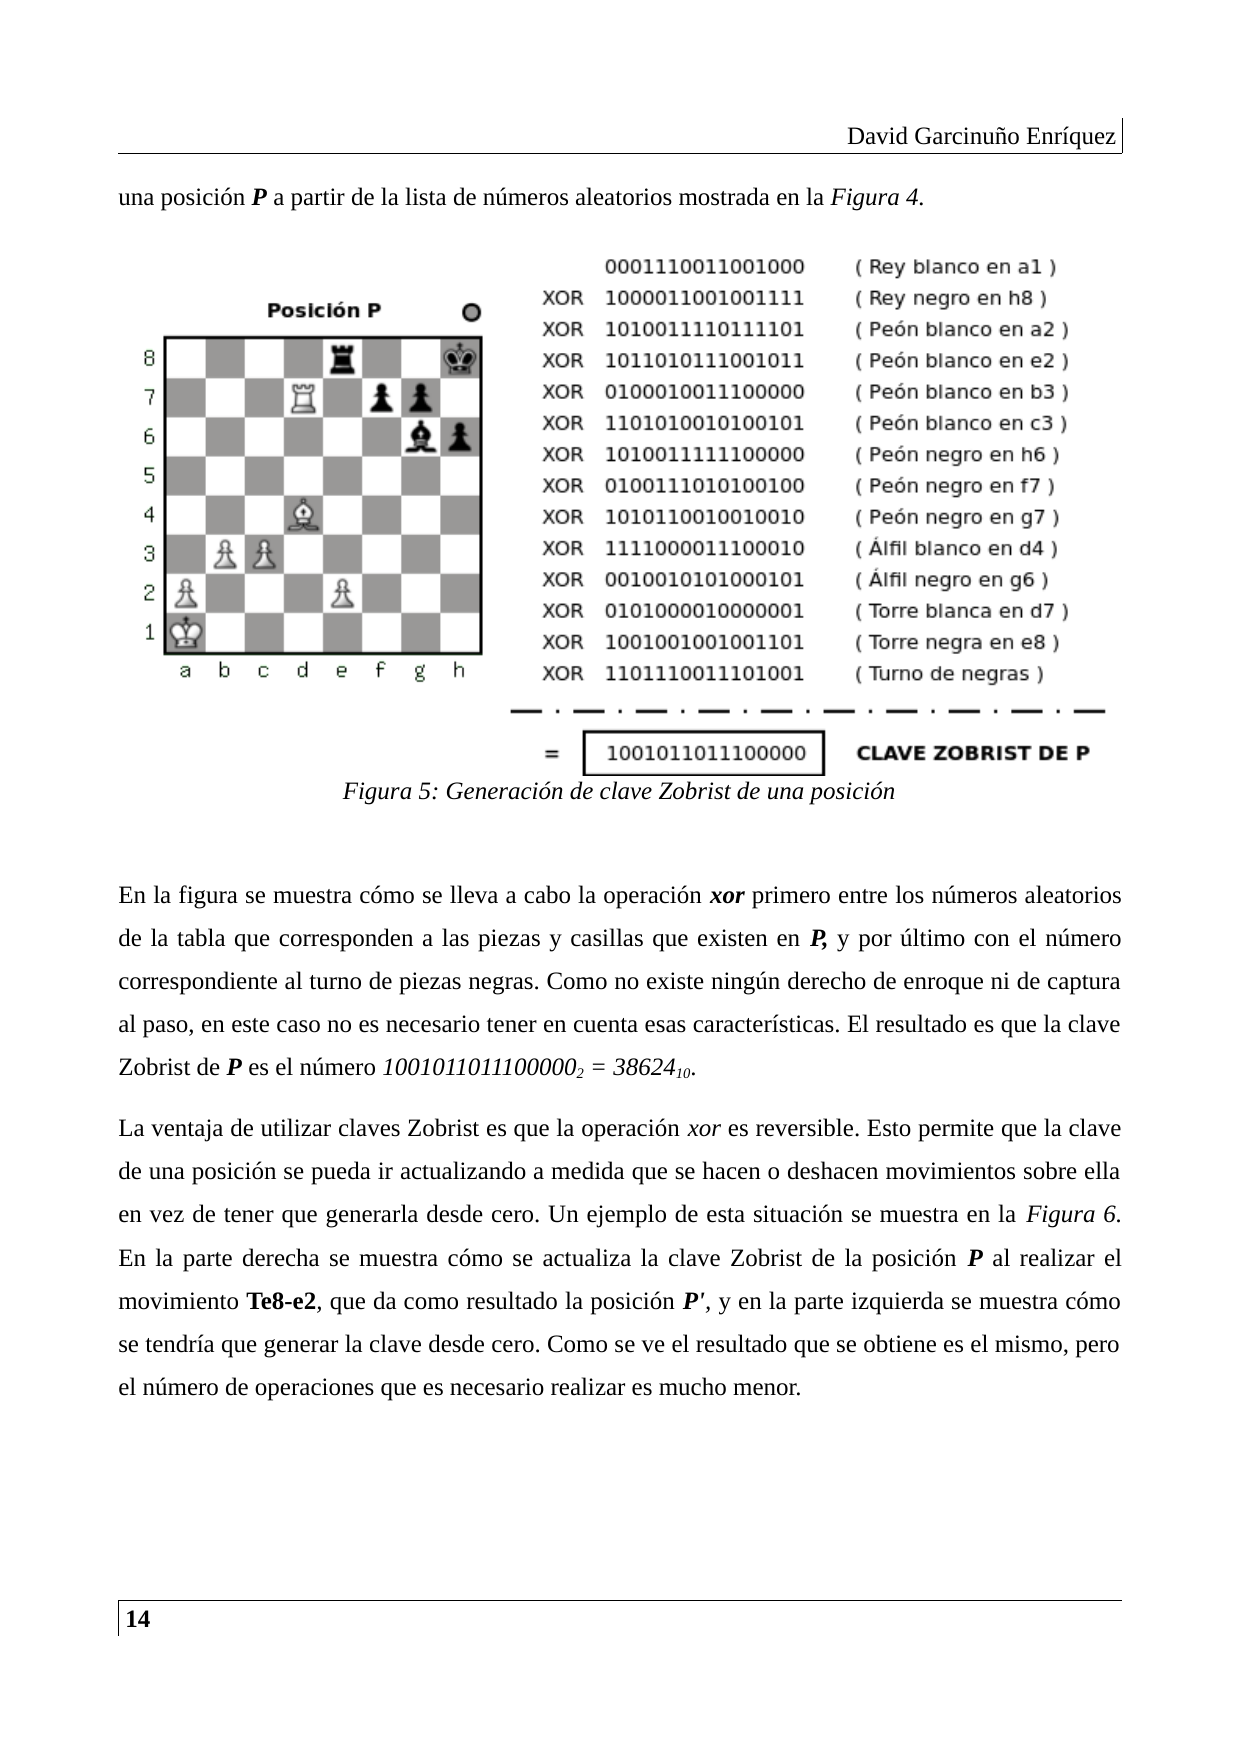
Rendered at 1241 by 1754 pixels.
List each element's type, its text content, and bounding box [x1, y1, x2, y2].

text una posición P a partir de la lista de números aleatorios mostrada en la Figura 4. [118, 182, 1122, 211]
text La ventaja de utilizar claves Zobrist es que la operación xor es reversible. Esto permite que la clave de una posición se pueda ir actualizando a medida que se hacen o deshacen movimientos sobre ella en vez de tener que generarla desde cero. Un ejemplo de esta situación se muestra en la Figura 6. En la parte derecha se muestra cómo se actualiza la clave Zobrist de la posición P al realizar el movimiento Te8-e2, que da como resultado la posición P', y en la parte izquierda se muestra cómo se tendría que generar la clave desde cero. Como se ve el resultado que se obtiene es el mismo, pero el número de operaciones que es necesario realizar es mucho menor. [118, 1113, 1122, 1401]
text Figura 5: Generación de clave Zobrist de una posición [134, 776, 1106, 805]
text En la figura se muestra cómo se lleva a cabo la operación xor primero entre los números aleatorios de la tabla que corresponden a las piezas y casillas que existen en P, y por último con el número correspondiente al turno de piezas negras. Como no existe ningún derecho de enroque ni de captura al paso, en este caso no es necesario tener en cuenta esas características. El resultado es que la clave Zobrist de P es el número 10010110111000002 = 3862410. [118, 880, 1122, 1081]
picture [134, 255, 1107, 776]
